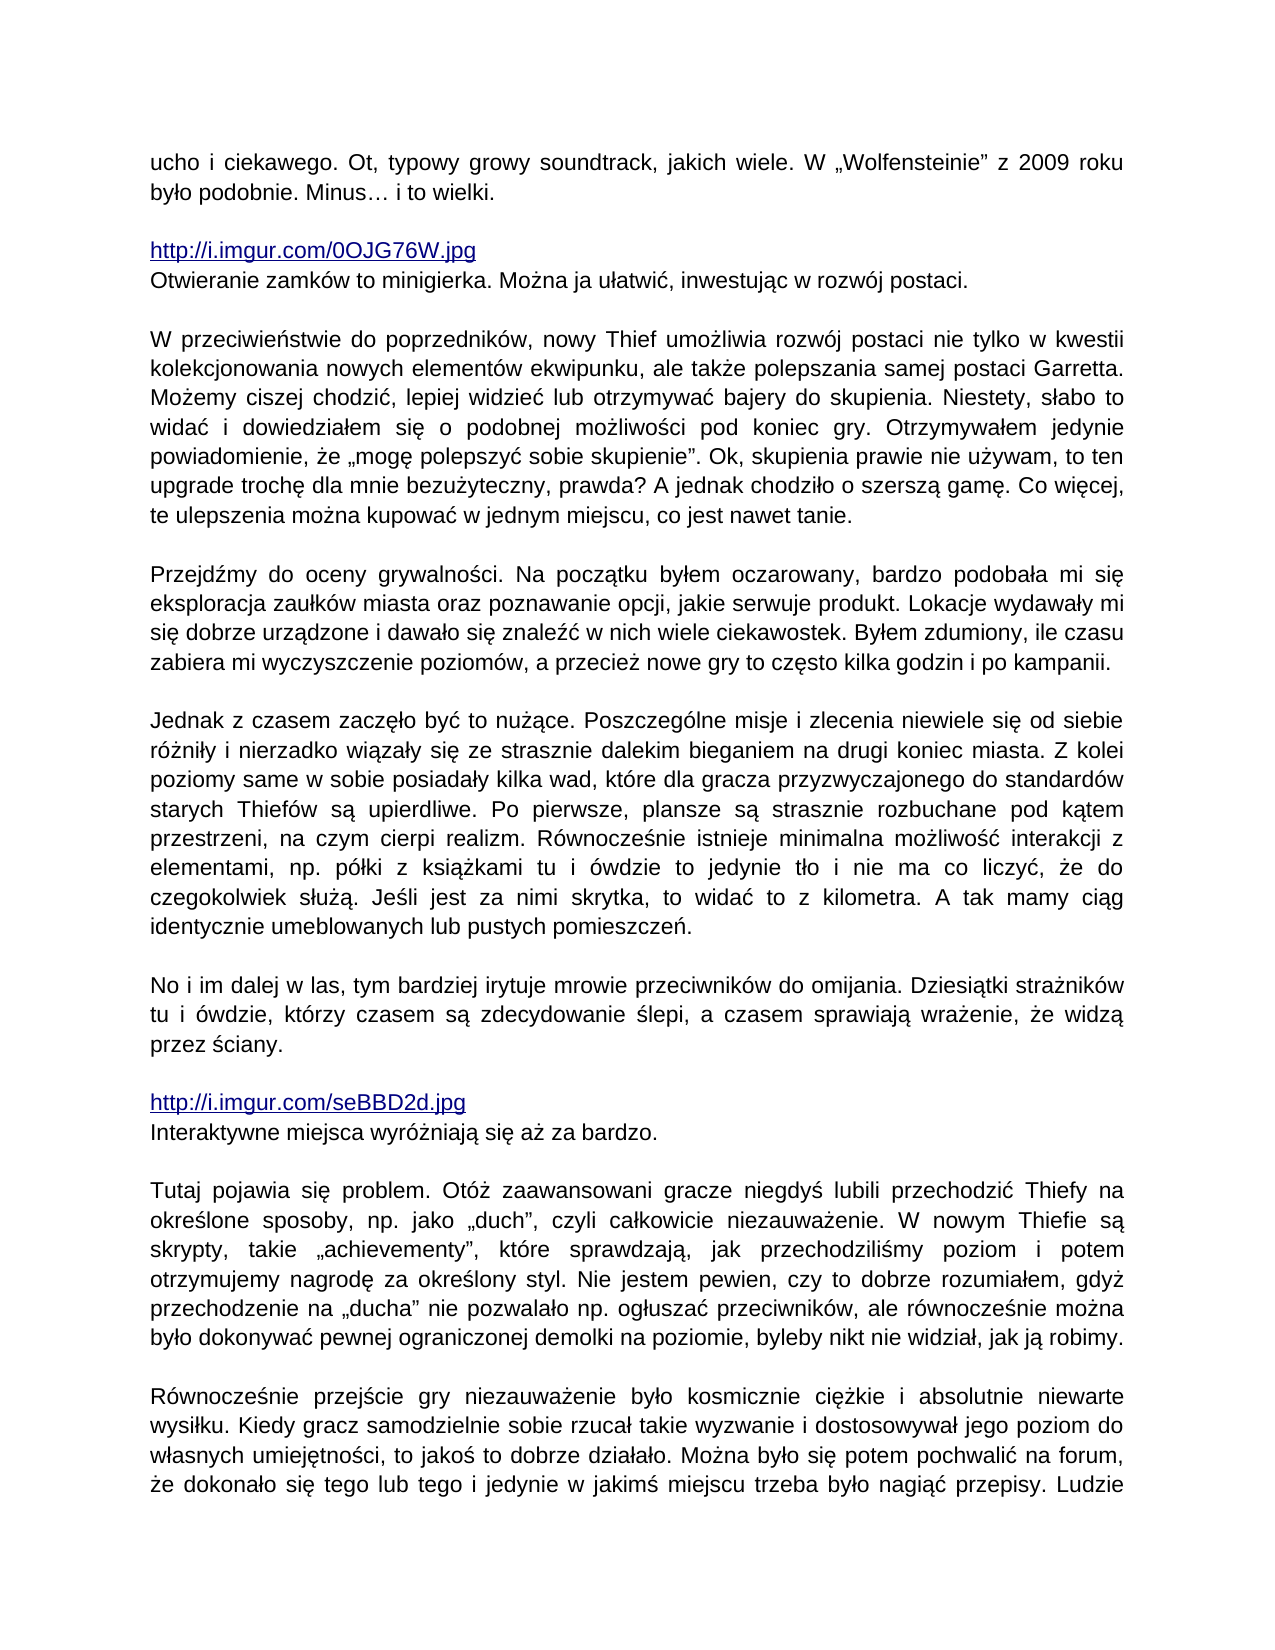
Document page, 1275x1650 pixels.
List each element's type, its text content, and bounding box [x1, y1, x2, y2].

text Otwieranie zamków to minigierka. Można ja ułatwić, inwestując w rozwój postaci. [150, 267, 1125, 293]
text Tutaj pojawia się problem. Otóż zaawansowani gracze niegdyś lubili przechodzić Thiefy na określone sposoby, np. jako „duch”, czyli całkowicie niezauważenie. W nowym Thiefie są skrypty, takie „achievementy”, które sprawdzają, jak przechodziliśmy poziom i potem otrzymujemy nagrodę za określony styl. Nie jestem pewien, czy to dobrze rozumiałem, gdyż przechodzenie na „ducha” nie pozwalało np. ogłuszać przeciwników, ale równocześnie można było dokonywać pewnej ograniczonej demolki na poziomie, byleby nikt nie widział, jak ją robimy. [150, 1178, 1125, 1351]
text No i im dalej w las, tym bardziej irytuje mrowie przeciwników do omijania. Dziesiątki strażników tu i ówdzie, którzy czasem są zdecydowanie ślepi, a czasem sprawiają wrażenie, że widzą przez ściany. [150, 972, 1125, 1057]
text http://i.imgur.com/0OJG76W.jpg [150, 238, 1125, 264]
text http://i.imgur.com/seBBD2d.jpg [150, 1090, 1125, 1116]
text Równocześnie przejście gry niezauważenie było kosmicznie ciężkie i absolutnie niewarte wysiłku. Kiedy gracz samodzielnie sobie rzucał takie wyzwanie i dostosowywał jego poziom do własnych umiejętności, to jakoś to dobrze działało. Można było się potem pochwalić na forum, że dokonało się tego lub tego i jedynie w jakimś miejscu trzeba było nagiąć przepisy. Ludzie [150, 1384, 1125, 1497]
text W przeciwieństwie do poprzedników, nowy Thief umożliwia rozwój postaci nie tylko w kwestii kolekcjonowania nowych elementów ekwipunku, ale także polepszania samej postaci Garretta. Możemy ciszej chodzić, lepiej widzieć lub otrzymywać bajery do skupienia. Niestety, słabo to widać i dowiedziałem się o podobnej możliwości pod koniec gry. Otrzymywałem jedynie powiadomienie, że „mogę polepszyć sobie skupienie”. Ok, skupienia prawie nie używam, to ten upgrade trochę dla mnie bezużyteczny, prawda? A jednak chodziło o szerszą gamę. Co więcej, te ulepszenia można kupować w jednym miejscu, co jest nawet tanie. [150, 326, 1125, 528]
text Przejdźmy do oceny grywalności. Na początku byłem oczarowany, bardzo podobała mi się eksploracja zaułków miasta oraz poznawanie opcji, jakie serwuje produkt. Lokacje wydawały mi się dobrze urządzone i dawało się znaleźć w nich wiele ciekawostek. Byłem zdumiony, ile czasu zabiera mi wyczyszczenie poziomów, a przecież nowe gry to często kilka godzin i po kampanii. [150, 561, 1125, 675]
text Interaktywne miejsca wyróżniają się aż za bardzo. [150, 1119, 1125, 1145]
text Jednak z czasem zaczęło być to nużące. Poszczególne misje i zlecenia niewiele się od siebie różniły i nierzadko wiązały się ze strasznie dalekim bieganiem na drugi koniec miasta. Z kolei poziomy same w sobie posiadały kilka wad, które dla gracza przyzwyczajonego do standardów starych Thiefów są upierdliwe. Po pierwsze, plansze są strasznie rozbuchane pod kątem przestrzeni, na czym cierpi realizm. Równocześnie istnieje minimalna możliwość interakcji z elementami, np. półki z książkami tu i ówdzie to jedynie tło i nie ma co liczyć, że do czegokolwiek służą. Jeśli jest za nimi skrytka, to widać to z kilometra. A tak mamy ciąg identycznie umeblowanych lub pustych pomieszczeń. [150, 708, 1125, 939]
text ucho i ciekawego. Ot, typowy growy soundtrack, jakich wiele. W „Wolfensteinie” z 2009 roku było podobnie. Minus… i to wielki. [150, 150, 1125, 205]
